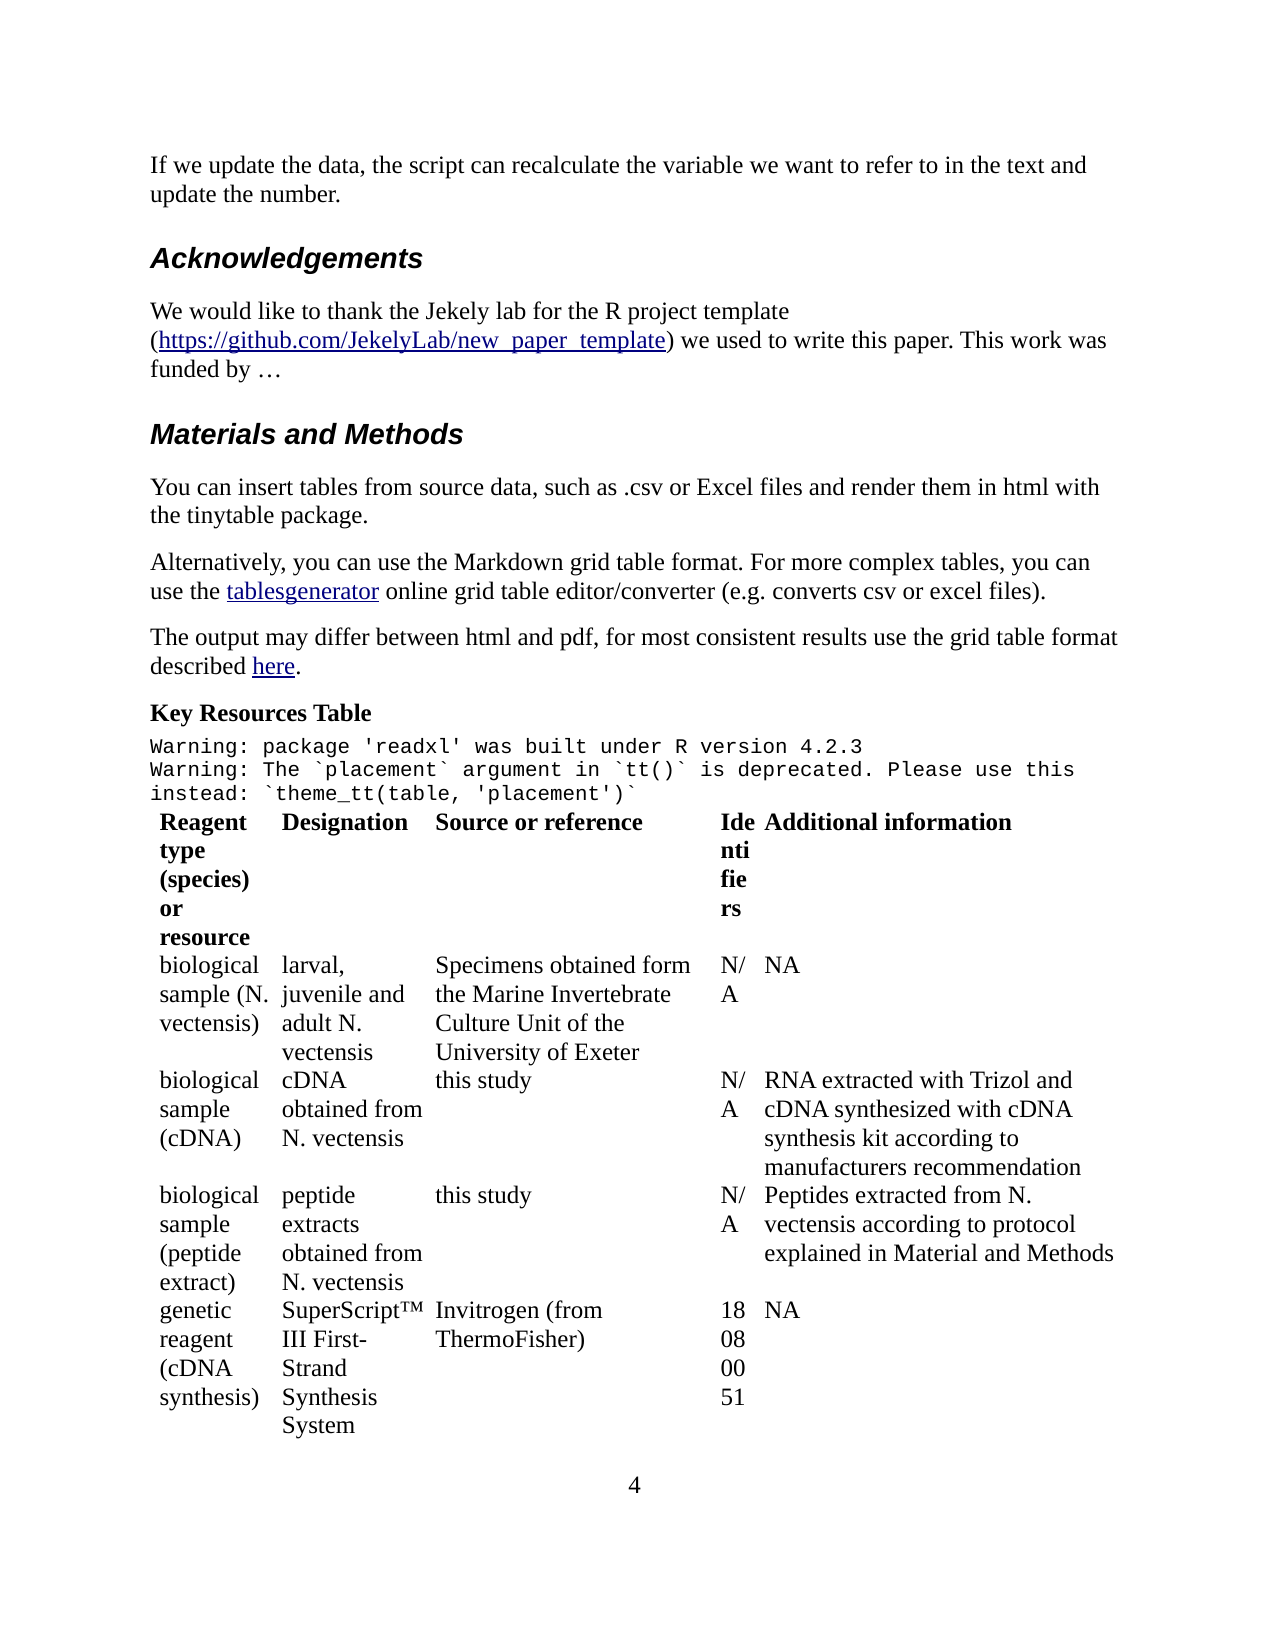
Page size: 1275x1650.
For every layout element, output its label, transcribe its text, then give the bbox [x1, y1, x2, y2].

table_cell NA [760, 1295, 1120, 1439]
table_header Additional information [760, 807, 1120, 950]
table_cell biological sample (N. vectensis) [155, 950, 277, 1065]
table_cell 18080051 [716, 1295, 760, 1439]
table_cell Peptides extracted from N. vectensis according to protocol explained in Material and Methods [760, 1180, 1120, 1295]
table_cell Specimens obtained form the Marine Invertebrate Culture Unit of the University of Exeter [431, 950, 716, 1065]
table_cell larval, juvenile and adult N. vectensis [277, 950, 431, 1065]
table_cell biological sample (peptide extract) [155, 1180, 277, 1295]
table_cell N/A [716, 1065, 760, 1180]
table_cell this study [431, 1065, 716, 1180]
table_cell genetic reagent (cDNA synthesis) [155, 1295, 277, 1439]
text Alternatively, you can use the Markdown grid table format. For more complex tables, you can use the tablesgenerator online grid table editor/converter (e.g. converts csv or excel files). [150, 547, 1125, 604]
table_cell cDNA obtained from N. vectensis [277, 1065, 431, 1180]
text If we update the data, the script can recalculate the variable we want to refer to in the text and update the number. [150, 150, 1125, 207]
table_header Designation [277, 807, 431, 950]
text Warning: The `placement` argument in `tt()` is deprecated. Please use this [150, 759, 1125, 783]
table_cell NA [760, 950, 1120, 1065]
table_cell SuperScript™ III First-Strand Synthesis System [277, 1295, 431, 1439]
table_cell N/A [716, 950, 760, 1065]
table_cell this study [431, 1180, 716, 1295]
text We would like to thank the Jekely lab for the R project template (https://github.com/JekelyLab/new_paper_template) we used to write this paper. This work was funded by … [150, 296, 1125, 383]
subtitle Acknowledgements [150, 241, 1125, 275]
table_header Source or reference [431, 807, 716, 950]
table_header Identifiers [716, 807, 760, 950]
text The output may differ between html and pdf, for most consistent results use the grid table format described here. [150, 622, 1125, 680]
text instead: `theme_tt(table, 'placement')` [150, 783, 1125, 807]
table_cell biological sample (cDNA) [155, 1065, 277, 1180]
table_cell N/A [716, 1180, 760, 1295]
table_cell RNA extracted with Trizol and cDNA synthesized with cDNA synthesis kit according to manufacturers recommendation [760, 1065, 1120, 1180]
text Key Resources Table [150, 698, 1125, 727]
table_cell Invitrogen (from ThermoFisher) [431, 1295, 716, 1439]
subtitle Materials and Methods [150, 417, 1125, 450]
text You can insert tables from source data, such as .csv or Excel files and render them in html with the tinytable package. [150, 472, 1125, 529]
text Warning: package 'readxl' was built under R version 4.2.3 [150, 736, 1125, 759]
table_header Reagent type (species) or resource [155, 807, 277, 950]
table_cell peptide extracts obtained from N. vectensis [277, 1180, 431, 1295]
